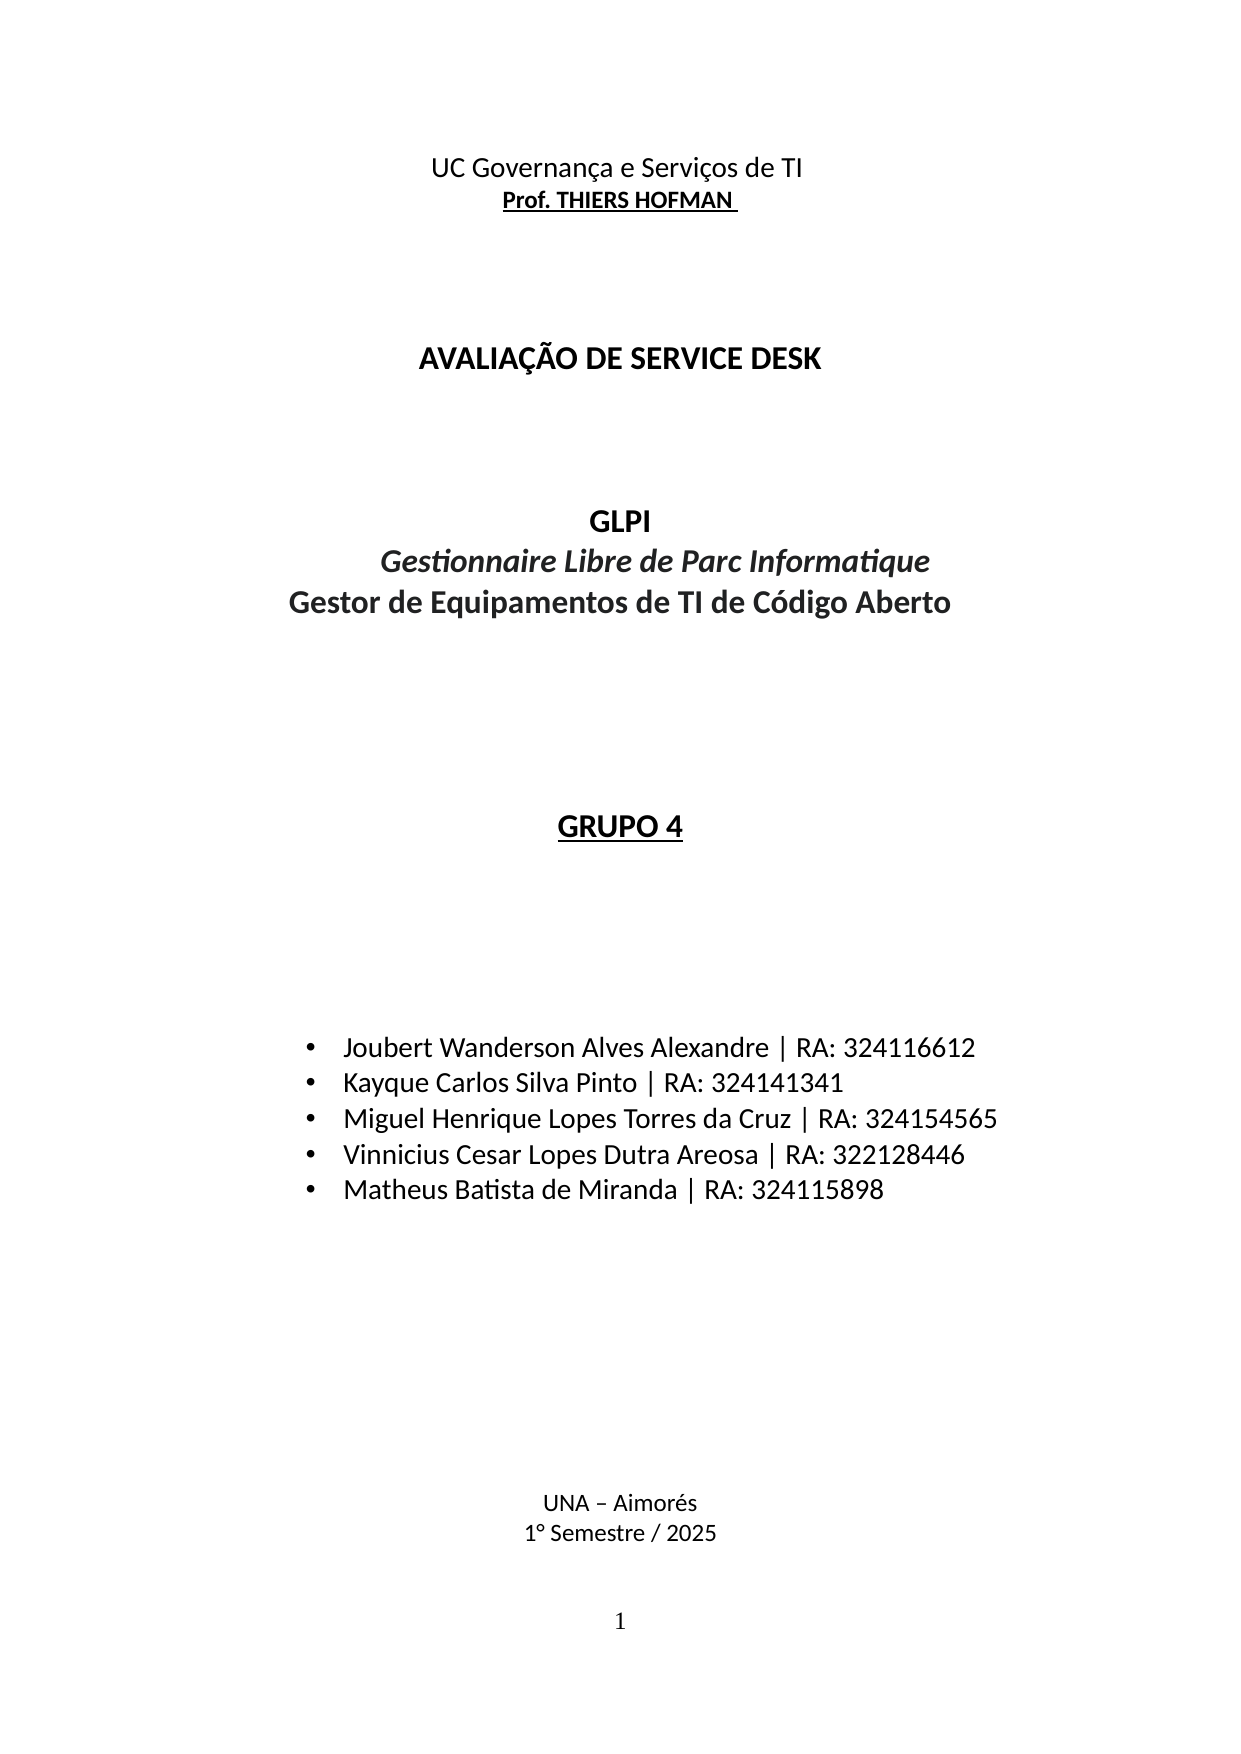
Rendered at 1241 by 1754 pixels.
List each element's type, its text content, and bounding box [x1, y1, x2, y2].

text GRUPO 4 [118, 805, 1122, 846]
text Gestor de Equipamentos de TI de Código Aberto [118, 581, 1122, 622]
text GLPI [118, 500, 1122, 540]
text 1° Semestre / 2025 [118, 1517, 1122, 1548]
text Gestionnaire Libre de Parc Informatique [118, 540, 1122, 581]
list Matheus Batista de Miranda | RA: 324115898 [306, 1171, 1122, 1207]
list Miguel Henrique Lopes Torres da Cruz | RA: 324154565 [306, 1100, 1122, 1136]
list Joubert Wanderson Alves Alexandre | RA: 324116612 [306, 1029, 1122, 1064]
text UNA – Aimorés [118, 1487, 1122, 1517]
text AVALIAÇÃO DE SERVICE DESK [118, 337, 1122, 378]
text Prof. THIERS HOFMAN [118, 184, 1122, 215]
list Kayque Carlos Silva Pinto | RA: 324141341 [306, 1064, 1122, 1100]
list Vinnicius Cesar Lopes Dutra Areosa | RA: 322128446 [306, 1136, 1122, 1171]
text UC Governança e Serviços de TI [118, 149, 1122, 184]
